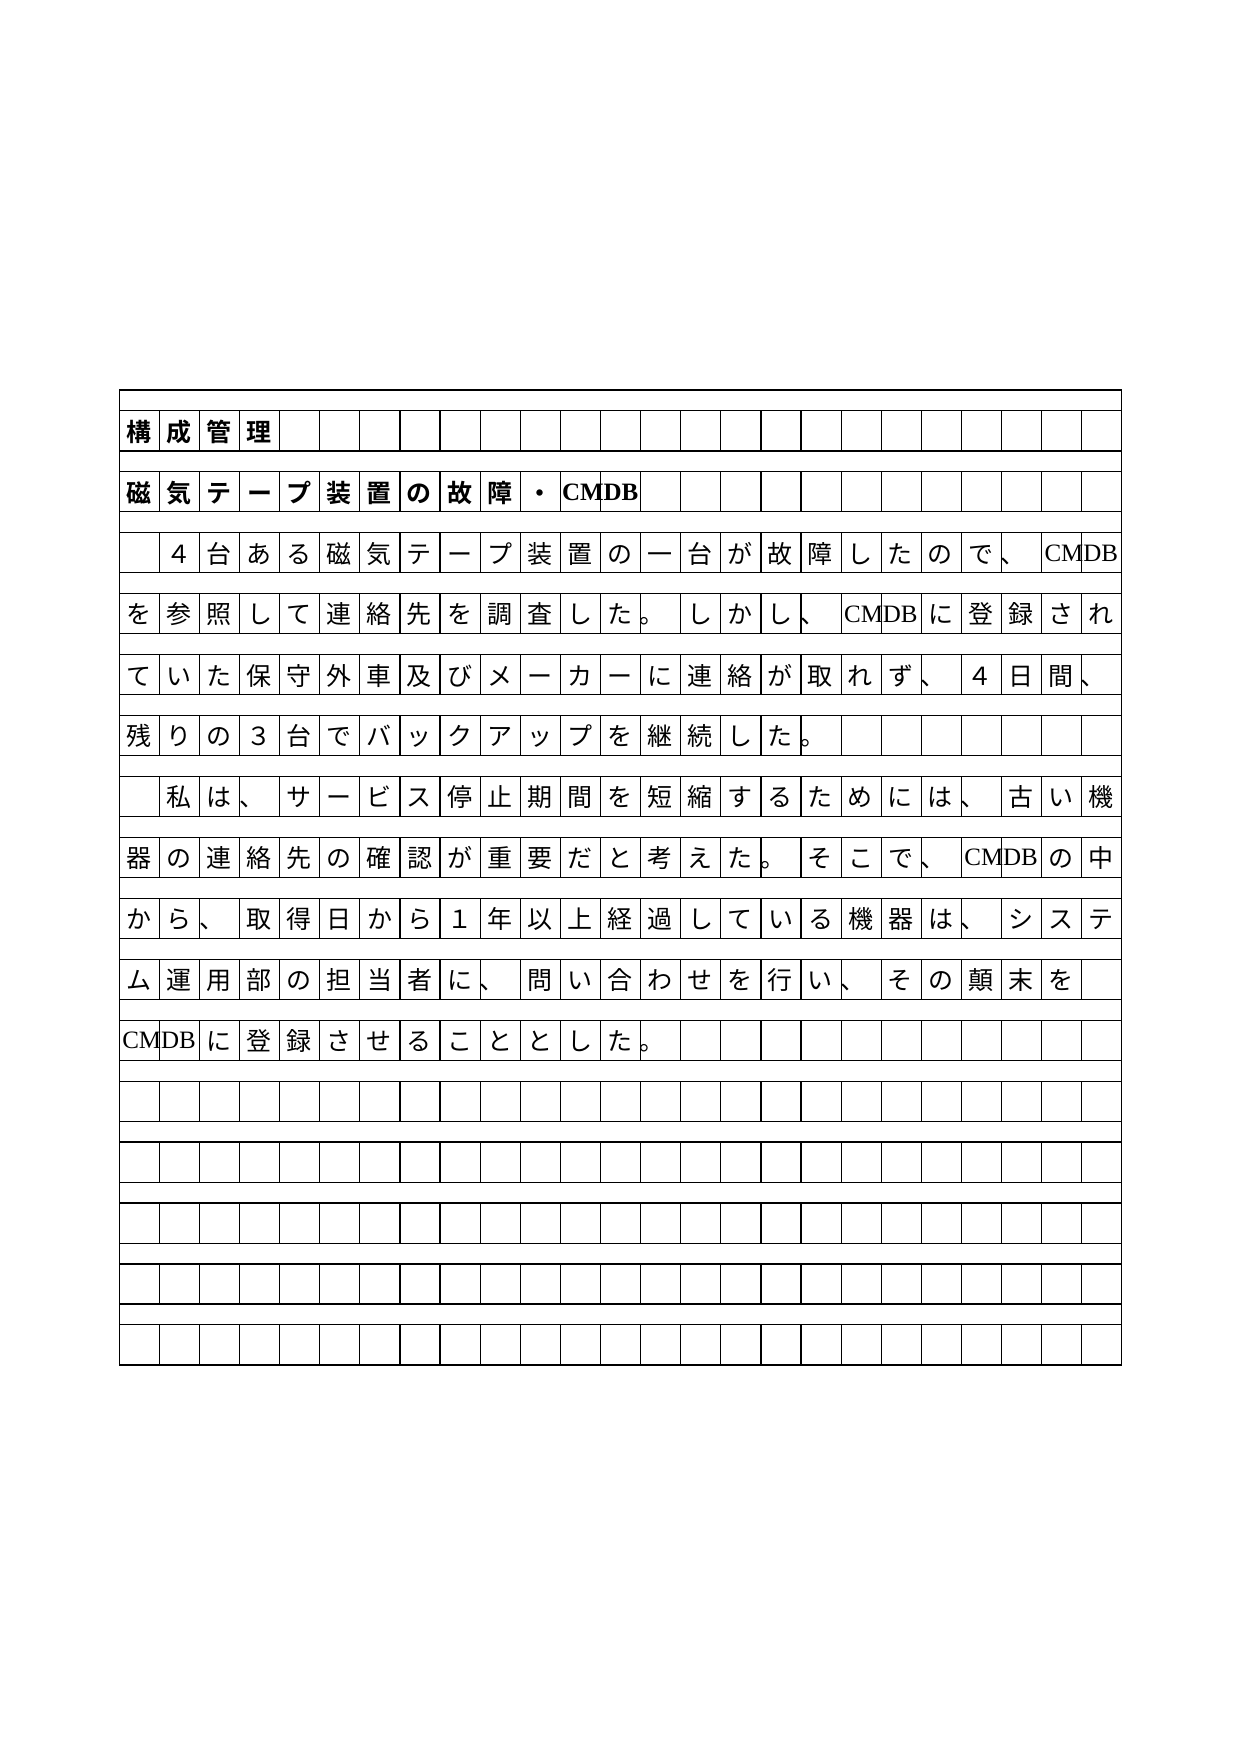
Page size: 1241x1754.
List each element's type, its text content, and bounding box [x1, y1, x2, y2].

text 磁気テープ装置の故障・CMDB [721, 472, 760, 511]
text 私は、サービス停止期間を短縮するためには、古い機器の連絡先の確認が重要だと考えた。そこで、CMDBの中から、取得日から１年以上経過している機器は、システム運用部の担当者に、問い合わせを行い、その顛末をCMDBに登録させることとした。 [120, 878, 1121, 898]
text 磁気テープ装置の故障・CMDB [280, 472, 319, 511]
text 私は、サービス停止期間を短縮するためには、古い機器の連絡先の確認が重要だと考えた。そこで、CMDBの中から、取得日から１年以上経過している機器は、システム運用部の担当者に、問い合わせを行い、その顛末をCMDBに登録させることとした。 [120, 756, 1121, 776]
text 磁気テープ装置の故障・CMDB [441, 472, 480, 511]
text [320, 411, 359, 450]
text 磁気テープ装置の故障・CMDB [320, 472, 359, 511]
text 構 [120, 411, 159, 450]
text 成 [160, 411, 199, 450]
text [641, 411, 680, 450]
text [1002, 411, 1041, 450]
text [922, 411, 961, 450]
text [962, 411, 1001, 450]
text 磁気テープ装置の故障・CMDB [240, 472, 279, 511]
text [842, 411, 881, 450]
text [762, 411, 800, 450]
text 磁気テープ装置の故障・CMDB [200, 472, 239, 511]
text ４台ある磁気テープ装置の一台が故障したので、CMDBを参照して連絡先を調査した。しかし、CMDBに登録されていた保守外車及びメーカーに連絡が取れず、４日間、残りの３台でバックアップを継続した。 [120, 634, 1121, 654]
text [681, 411, 720, 450]
text 磁気テープ装置の故障・CMDB [401, 472, 439, 511]
text 磁気テープ装置の故障・CMDB [882, 472, 921, 511]
text ４台ある磁気テープ装置の一台が故障したので、CMDBを参照して連絡先を調査した。しかし、CMDBに登録されていた保守外車及びメーカーに連絡が取れず、４日間、残りの３台でバックアップを継続した。 [120, 573, 1121, 593]
text 管 [200, 411, 239, 450]
text 磁気テープ装置の故障・CMDB [160, 472, 199, 511]
text [481, 411, 520, 450]
text 磁気テープ装置の故障・CMDB [360, 472, 399, 511]
text [441, 411, 480, 450]
text [802, 411, 841, 450]
text [120, 391, 1121, 410]
text 私は、サービス停止期間を短縮するためには、古い機器の連絡先の確認が重要だと考えた。そこで、CMDBの中から、取得日から１年以上経過している機器は、システム運用部の担当者に、問い合わせを行い、その顛末をCMDBに登録させることとした。 [120, 939, 1121, 959]
text 磁気テープ装置の故障・CMDB [120, 472, 159, 511]
text 磁気テープ装置の故障・CMDB [1002, 472, 1041, 511]
text [280, 411, 319, 450]
text [601, 411, 640, 450]
text 磁気テープ装置の故障・CMDB [521, 472, 560, 511]
text [1082, 411, 1121, 450]
text [882, 411, 921, 450]
text 理 [240, 411, 279, 450]
text [561, 411, 600, 450]
text 磁気テープ装置の故障・CMDB [120, 452, 1121, 471]
text 磁気テープ装置の故障・CMDB [762, 472, 800, 511]
text 磁気テープ装置の故障・CMDB [802, 472, 841, 511]
text 磁気テープ装置の故障・CMDB [641, 472, 680, 511]
text 磁気テープ装置の故障・CMDB [962, 472, 1001, 511]
text 私は、サービス停止期間を短縮するためには、古い機器の連絡先の確認が重要だと考えた。そこで、CMDBの中から、取得日から１年以上経過している機器は、システム運用部の担当者に、問い合わせを行い、その顛末をCMDBに登録させることとした。 [120, 817, 1121, 837]
text 私は、サービス停止期間を短縮するためには、古い機器の連絡先の確認が重要だと考えた。そこで、CMDBの中から、取得日から１年以上経過している機器は、システム運用部の担当者に、問い合わせを行い、その顛末をCMDBに登録させることとした。 [120, 1000, 1121, 1020]
text [401, 411, 439, 450]
text 磁気テープ装置の故障・CMDB [601, 472, 640, 511]
text 磁気テープ装置の故障・CMDB [681, 472, 720, 511]
text 磁気テープ装置の故障・CMDB [1082, 472, 1121, 511]
text 磁気テープ装置の故障・CMDB [842, 472, 881, 511]
text 磁気テープ装置の故障・CMDB [561, 472, 600, 511]
text [721, 411, 760, 450]
text ４台ある磁気テープ装置の一台が故障したので、CMDBを参照して連絡先を調査した。しかし、CMDBに登録されていた保守外車及びメーカーに連絡が取れず、４日間、残りの３台でバックアップを継続した。 [120, 695, 1121, 715]
text 磁気テープ装置の故障・CMDB [1042, 472, 1081, 511]
text [521, 411, 560, 450]
text [360, 411, 399, 450]
text [1042, 411, 1081, 450]
text 磁気テープ装置の故障・CMDB [481, 472, 520, 511]
text 磁気テープ装置の故障・CMDB [922, 472, 961, 511]
text ４台ある磁気テープ装置の一台が故障したので、CMDBを参照して連絡先を調査した。しかし、CMDBに登録されていた保守外車及びメーカーに連絡が取れず、４日間、残りの３台でバックアップを継続した。 [120, 512, 1121, 532]
